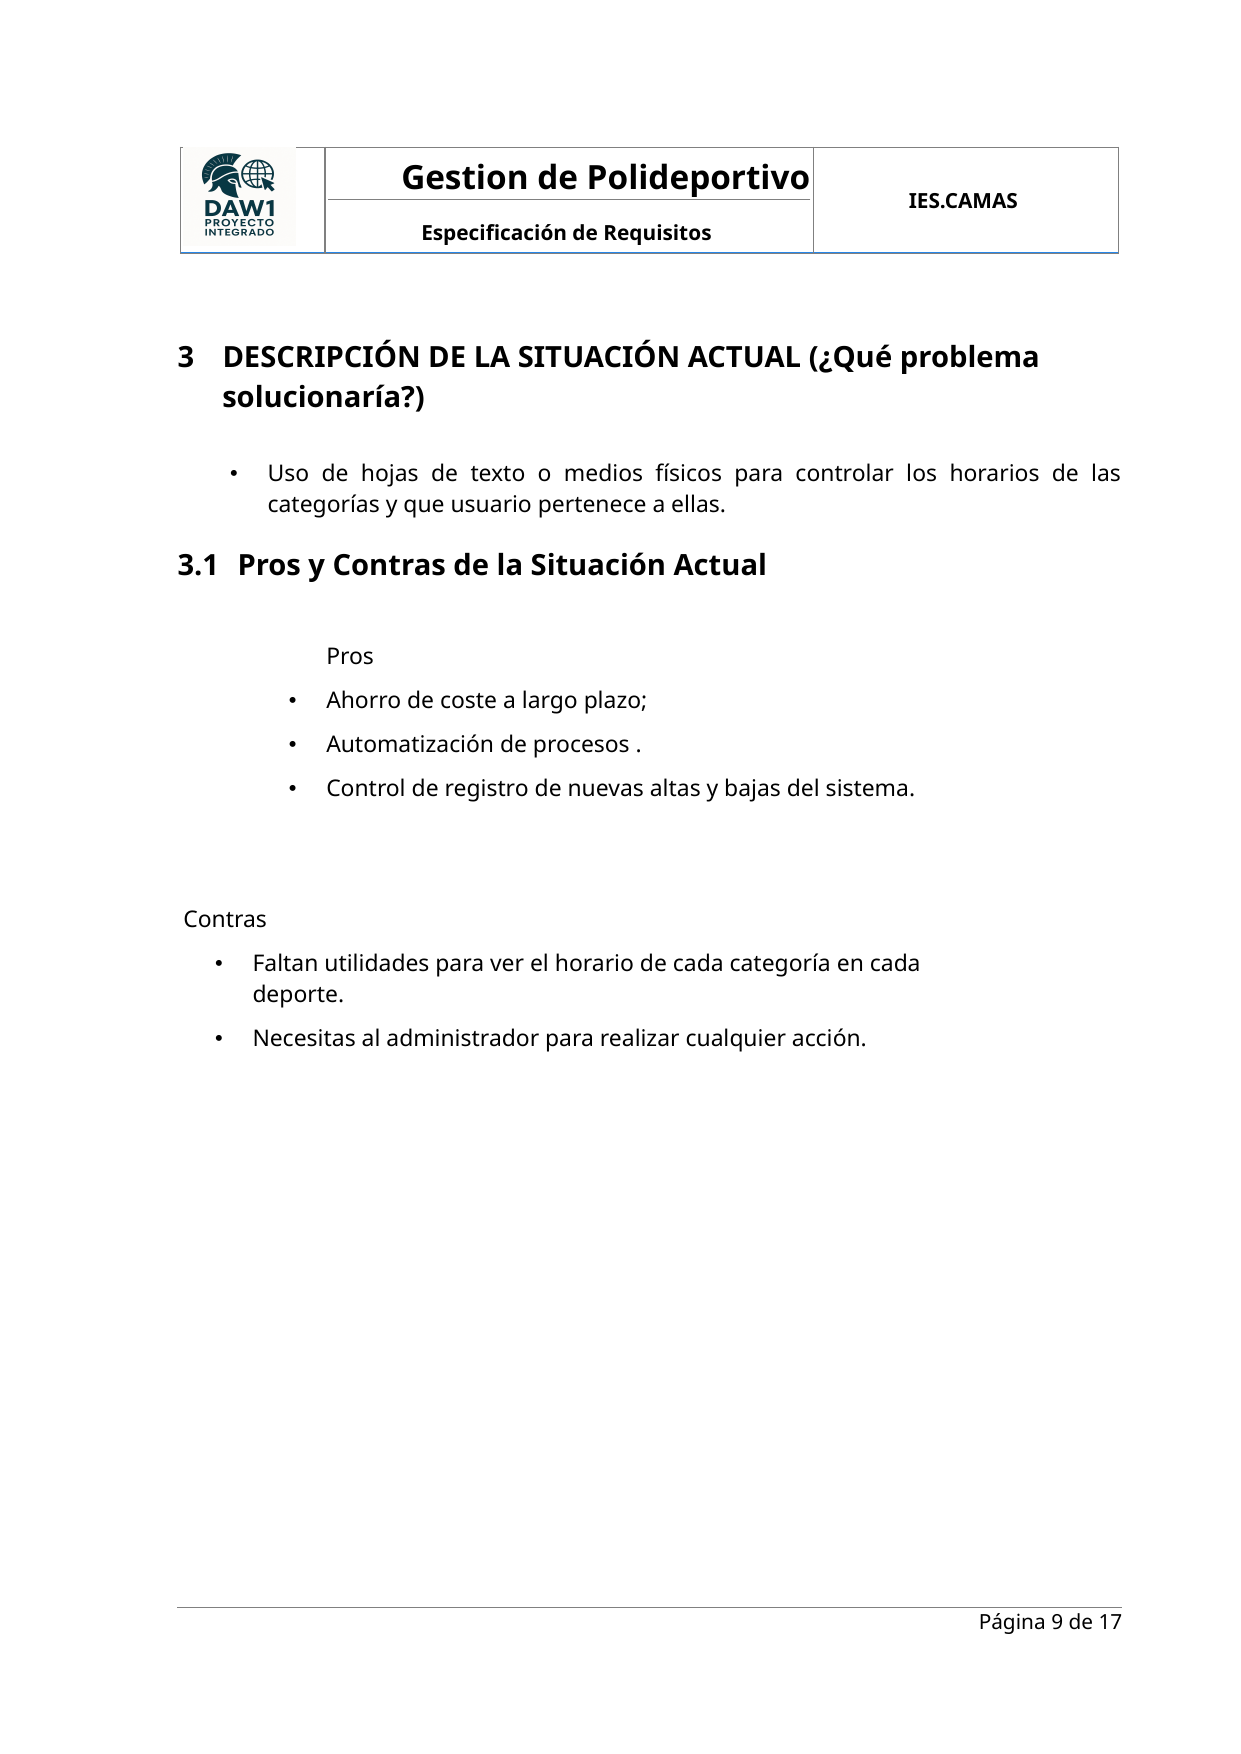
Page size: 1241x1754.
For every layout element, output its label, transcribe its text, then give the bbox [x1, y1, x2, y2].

list Automatización de procesos . [288, 728, 1122, 759]
list Ahorro de coste a largo plazo; [288, 684, 1122, 715]
picture [183, 147, 296, 246]
text Contras [177, 903, 1122, 934]
list Necesitas al administrador para realizar cualquier acción. [215, 1021, 1122, 1053]
list Pros [288, 640, 1122, 671]
list Control de registro de nuevas altas y bajas del sistema. [288, 771, 1122, 803]
list Uso de hojas de texto o medios físicos para controlar los horarios de las categorías y que usuario pertenece a ellas. [230, 457, 1122, 519]
subtitle DESCRIPCIÓN DE LA SITUACIÓN ACTUAL (¿Qué problema solucionaría?) [177, 336, 1122, 416]
subtitle Pros y Contras de la Situación Actual [177, 544, 1122, 584]
list Faltan utilidades para ver el horario de cada categoría en cada deporte. [215, 946, 1122, 1009]
